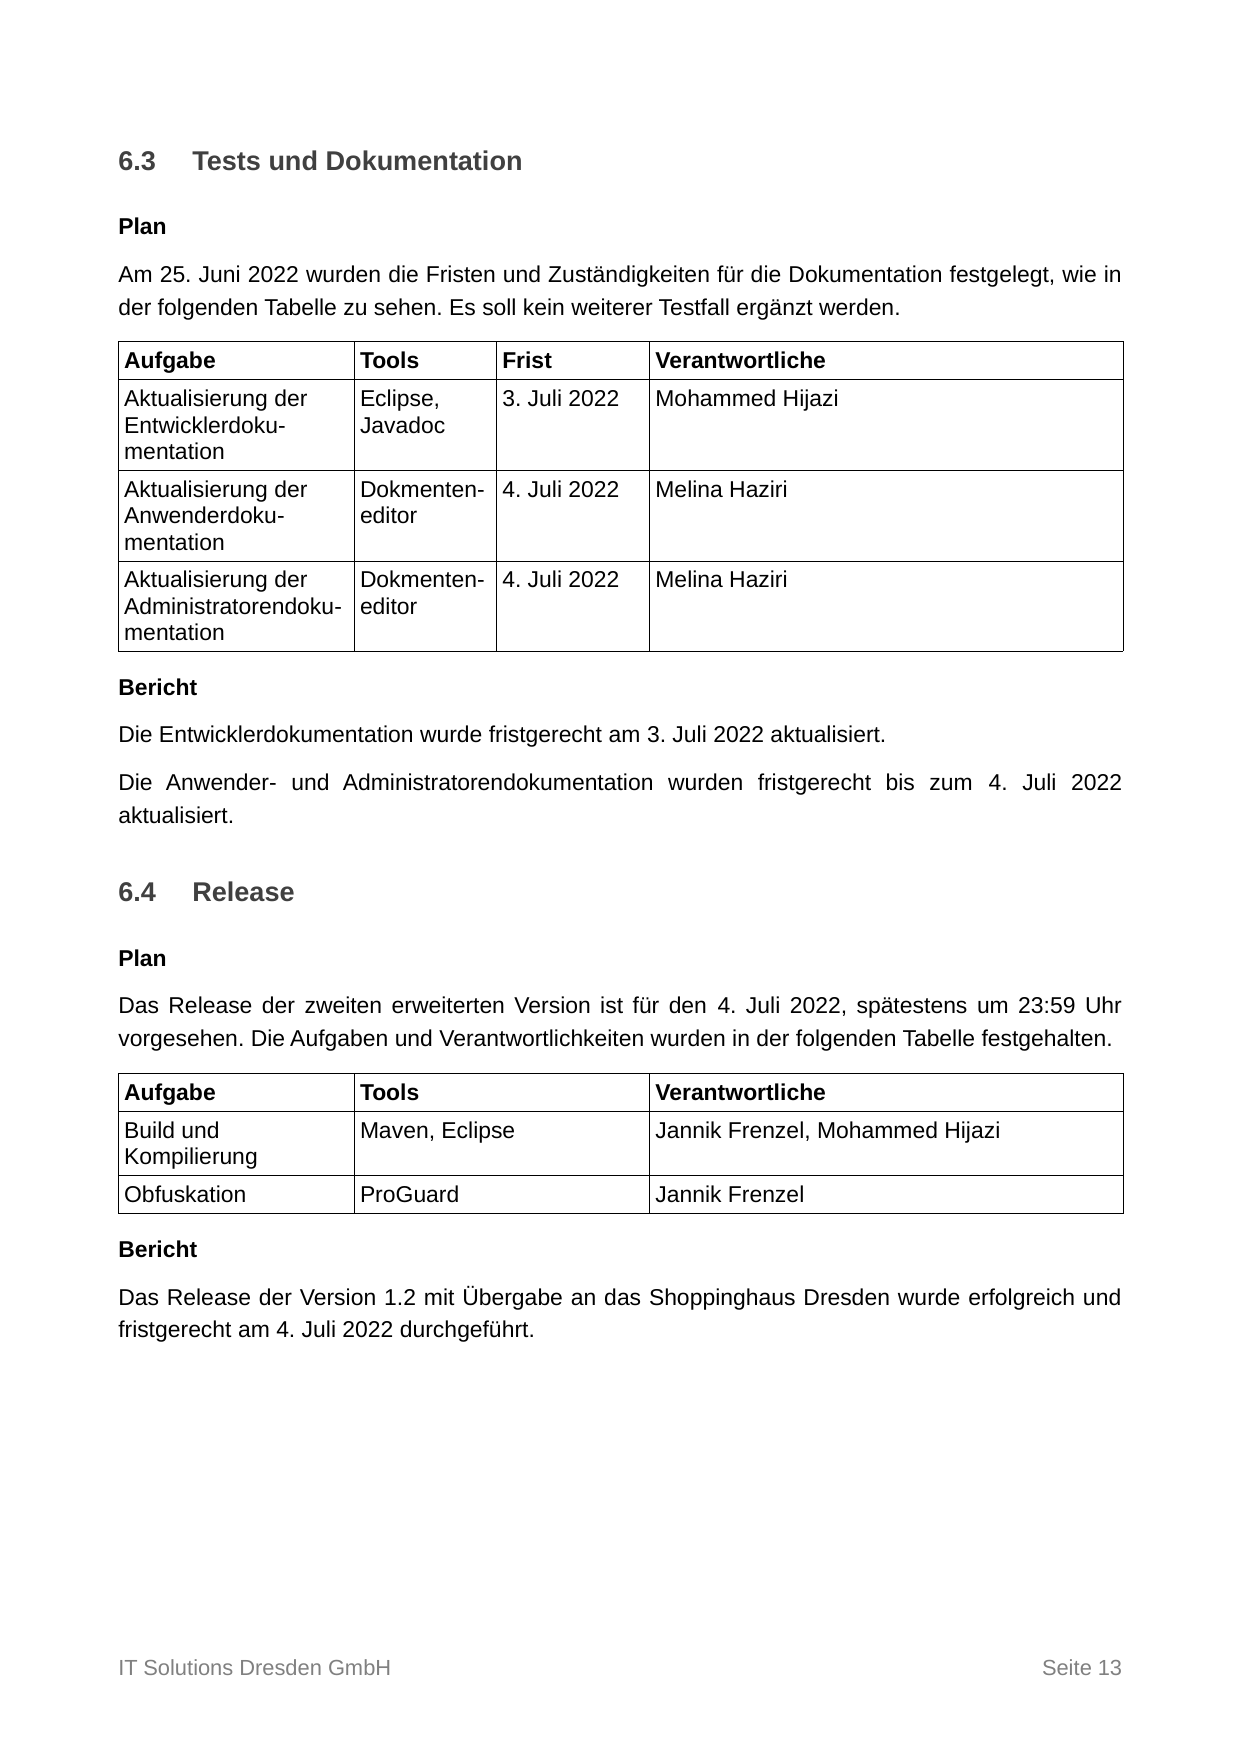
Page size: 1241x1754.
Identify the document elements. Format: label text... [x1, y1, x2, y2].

text Das Release der zweiten erweiterten Version ist für den 4. Juli 2022, spätestens um 23:59 Uhr vorgesehen. Die Aufgaben und Verantwortlichkeiten wurden in der folgenden Tabelle festgehalten. [118, 992, 1122, 1052]
table_cell Dokmenten-editor [355, 471, 496, 561]
table_header Aufgabe [119, 342, 354, 379]
table_cell Aktualisierung der Entwicklerdoku-mentation [119, 380, 354, 470]
table_cell Mohammed Hijazi [650, 380, 1123, 470]
table_header Verantwortliche [650, 1074, 1123, 1111]
table_cell Jannik Frenzel [650, 1176, 1123, 1213]
subtitle Plan [118, 213, 1122, 239]
subtitle Tests und Dokumentation [118, 145, 1122, 176]
table_cell ProGuard [355, 1176, 649, 1213]
table_header Tools [355, 342, 496, 379]
text Das Release der Version 1.2 mit Übergabe an das Shoppinghaus Dresden wurde erfolgreich und fristgerecht am 4. Juli 2022 durchgeführt. [118, 1283, 1122, 1343]
table_cell Eclipse, Javadoc [355, 380, 496, 470]
text Die Anwender- und Administratorendokumentation wurden fristgerecht bis zum 4. Juli 2022 aktualisiert. [118, 769, 1122, 828]
text Am 25. Juni 2022 wurden die Fristen und Zuständigkeiten für die Dokumentation festgelegt, wie in der folgenden Tabelle zu sehen. Es soll kein weiterer Testfall ergänzt werden. [118, 261, 1122, 320]
table_cell Jannik Frenzel, Mohammed Hijazi [650, 1112, 1123, 1175]
table_cell Melina Haziri [650, 471, 1123, 561]
subtitle Bericht [118, 674, 1122, 700]
table_cell Aktualisierung der Administratorendoku-mentation [119, 562, 354, 651]
subtitle Release [118, 876, 1122, 908]
subtitle Plan [118, 945, 1122, 971]
table_cell Melina Haziri [650, 562, 1123, 651]
table_cell 4. Juli 2022 [497, 562, 649, 651]
table_cell Aktualisierung der Anwenderdoku-mentation [119, 471, 354, 561]
table_header Frist [497, 342, 649, 379]
table_header Tools [355, 1074, 649, 1111]
table_header Aufgabe [119, 1074, 354, 1111]
table_cell 3. Juli 2022 [497, 380, 649, 470]
text Die Entwicklerdokumentation wurde fristgerecht am 3. Juli 2022 aktualisiert. [118, 721, 1122, 748]
table_cell Build und Kompilierung [119, 1112, 354, 1175]
table_cell Obfuskation [119, 1176, 354, 1213]
table_header Verantwortliche [650, 342, 1123, 379]
table_cell Maven, Eclipse [355, 1112, 649, 1175]
table_cell 4. Juli 2022 [497, 471, 649, 561]
subtitle Bericht [118, 1236, 1122, 1262]
table_cell Dokmenten-editor [355, 562, 496, 651]
